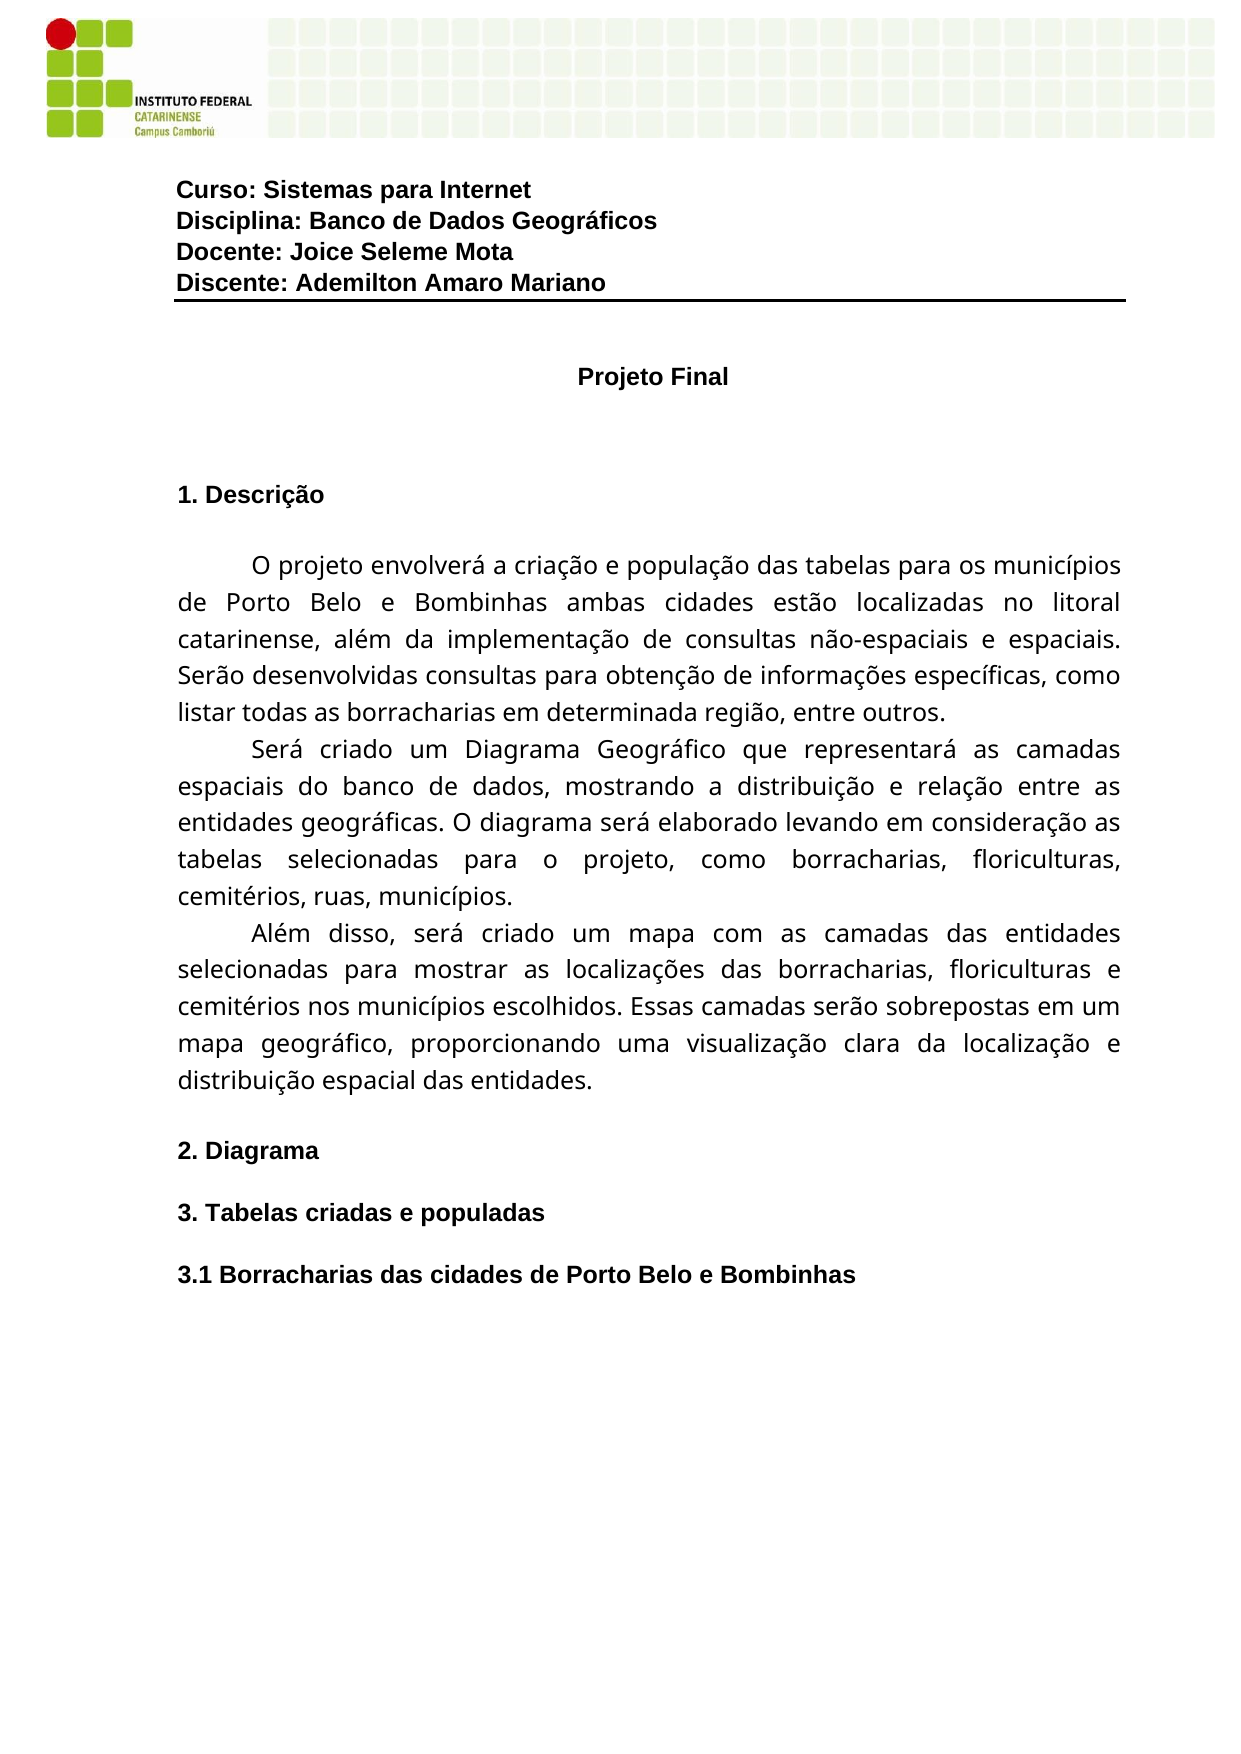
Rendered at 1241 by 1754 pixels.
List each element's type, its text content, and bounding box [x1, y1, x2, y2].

text 3. Tabelas criadas e populadas [177, 1198, 1122, 1227]
text Será criado um Diagrama Geográfico que representará as camadas espaciais do banco de dados, mostrando a distribuição e relação entre as entidades geográficas. O diagrama será elaborado levando em consideração as tabelas selecionadas para o projeto, como borracharias, floriculturas, cemitérios, ruas, municípios. [177, 732, 1122, 913]
text Discente: Ademilton Amaro Mariano [176, 268, 1123, 297]
text Disciplina: Banco de Dados Geográficos [176, 206, 1123, 235]
text Além disso, será criado um mapa com as camadas das entidades selecionadas para mostrar as localizações das borracharias, floriculturas e cemitérios nos municípios escolhidos. Essas camadas serão sobrepostas em um mapa geográfico, proporcionando uma visualização clara da localização e distribuição espacial das entidades. [177, 915, 1122, 1097]
text O projeto envolverá a criação e população das tabelas para os municípios de Porto Belo e Bombinhas ambas cidades estão localizadas no litoral catarinense, além da implementação de consultas não-espaciais e espaciais. Serão desenvolvidas consultas para obtenção de informações específicas, como listar todas as borracharias em determinada região, entre outros. [177, 548, 1122, 729]
text Docente: Joice Seleme Mota [176, 237, 1123, 266]
text Projeto Final [177, 362, 1122, 391]
picture [46, 18, 1215, 138]
text 2. Diagrama [177, 1136, 1122, 1165]
text Curso: Sistemas para Internet [176, 175, 1123, 204]
text 3.1 Borracharias das cidades de Porto Belo e Bombinhas [177, 1260, 1122, 1289]
text 1. Descrição [177, 480, 1122, 509]
